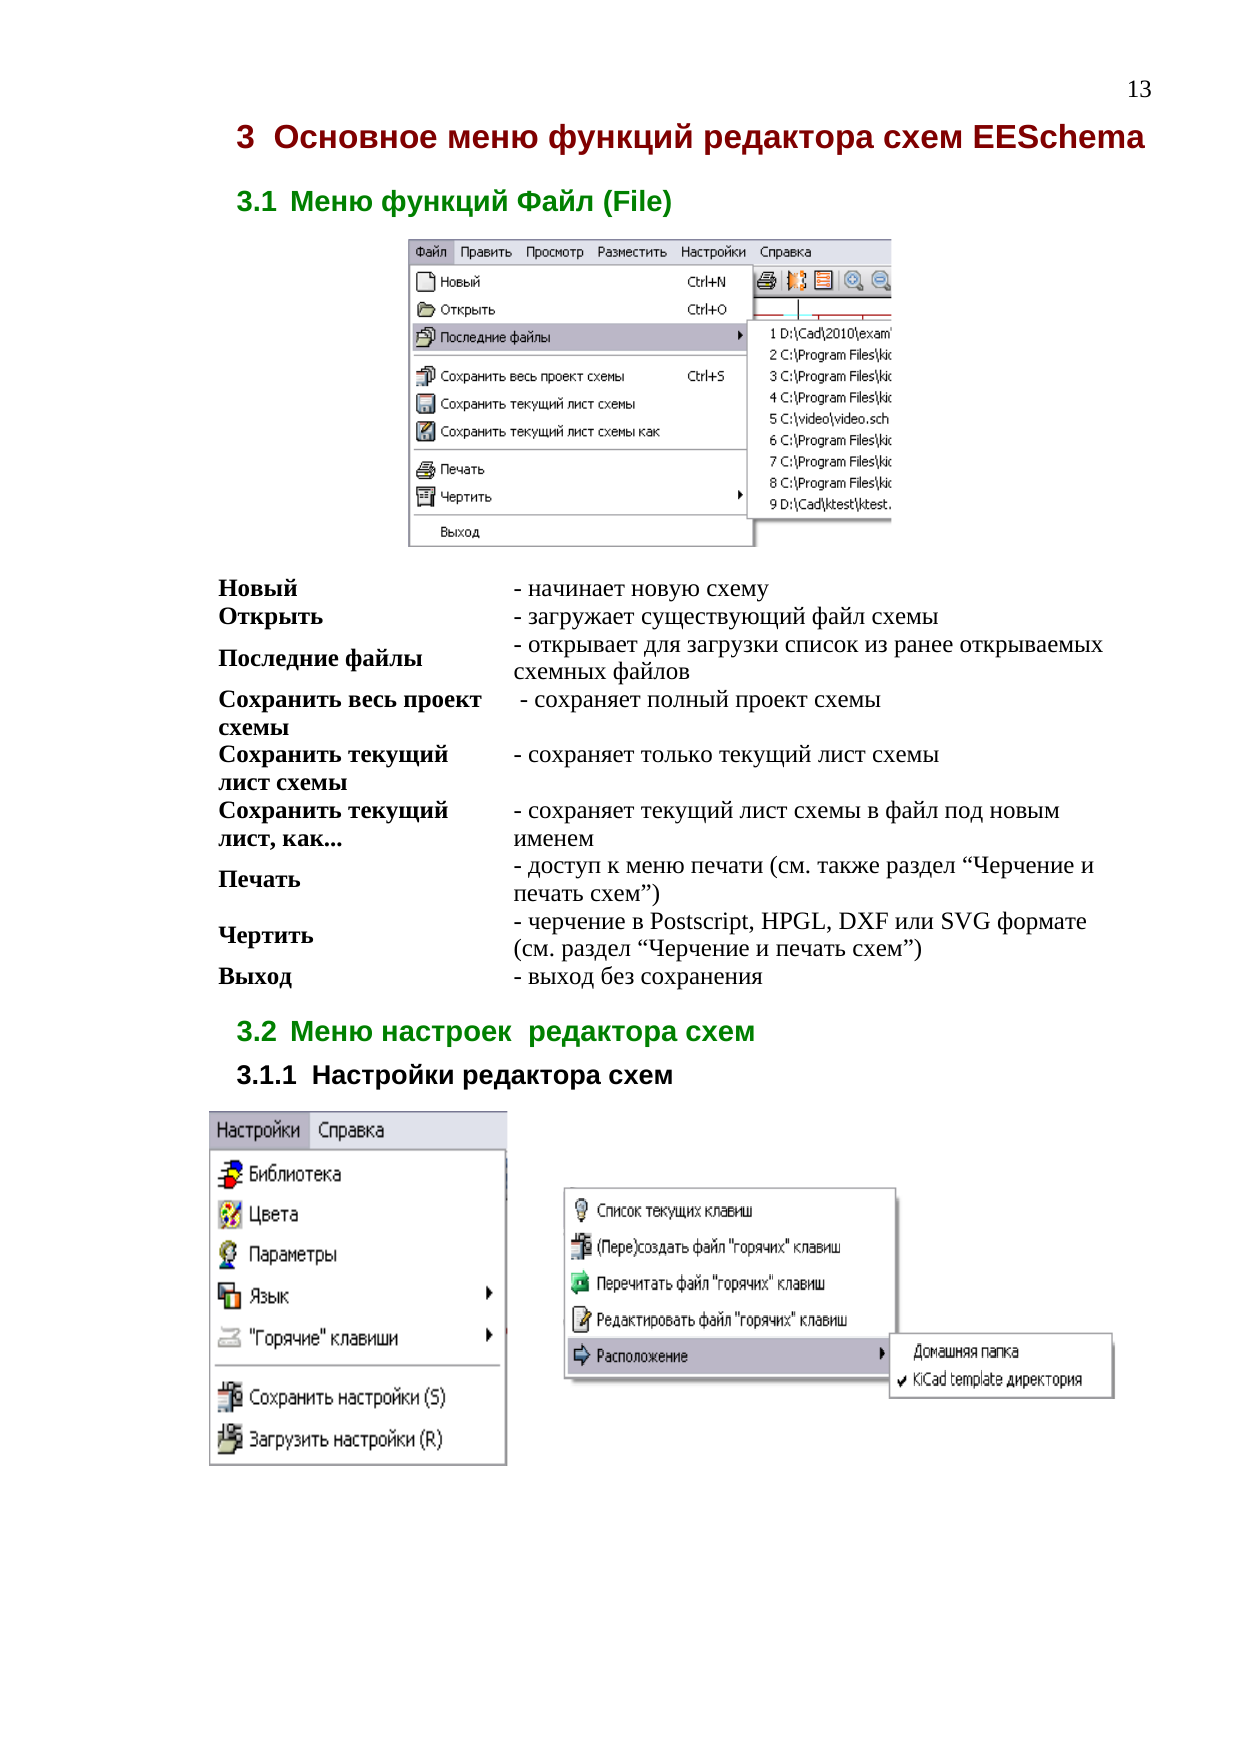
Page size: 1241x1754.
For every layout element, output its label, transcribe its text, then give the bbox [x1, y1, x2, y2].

table_cell - открывает для загрузки список из ранее открываемых схемных файлов [502, 630, 1122, 685]
table_cell Последние файлы [207, 630, 502, 685]
table_cell Чертить [207, 907, 502, 962]
table_header [1116, 1188, 1126, 1398]
subtitle Меню функций Файл (File) [148, 185, 1152, 217]
table_cell Сохранить текущий лист схемы [207, 741, 502, 796]
table_header Новый [207, 574, 502, 602]
table_cell - сохраняет только текущий лист схемы [502, 741, 1122, 796]
table_cell - черчение в Postscript, HPGL, DXF или SVG формате (см. раздел “Черчение и печать схем”) [502, 907, 1122, 962]
table_cell Открыть [207, 602, 502, 630]
table_header - начинает новую схему [502, 574, 1122, 602]
table_cell - выход без сохранения [502, 962, 1122, 990]
subtitle Основное меню функций редактора схем EESchema [236, 118, 1152, 155]
table_cell - загружает существующий файл схемы [502, 602, 1122, 630]
subtitle Настройки редактора схем [207, 1060, 1152, 1090]
table_cell - сохраняет полный проект схемы [502, 685, 1122, 741]
picture [209, 1111, 508, 1466]
table_cell - сохраняет текущий лист схемы в файл под новым именем [502, 796, 1122, 851]
table_cell - доступ к меню печати (см. также раздел “Черчение и печать схем”) [502, 851, 1122, 907]
table_header [530, 1399, 1126, 1487]
table_header [530, 1102, 1126, 1187]
table_header [187, 1102, 530, 1487]
picture [408, 239, 892, 547]
table_cell Сохранить весь проект схемы [207, 685, 502, 741]
picture [563, 1187, 1116, 1399]
table_cell Сохранить текущий лист, как... [207, 796, 502, 851]
table_cell Выход [207, 962, 502, 990]
table_cell Печать [207, 851, 502, 907]
table_header [530, 1188, 563, 1398]
subtitle Меню настроек редактора схем [148, 1015, 1152, 1048]
